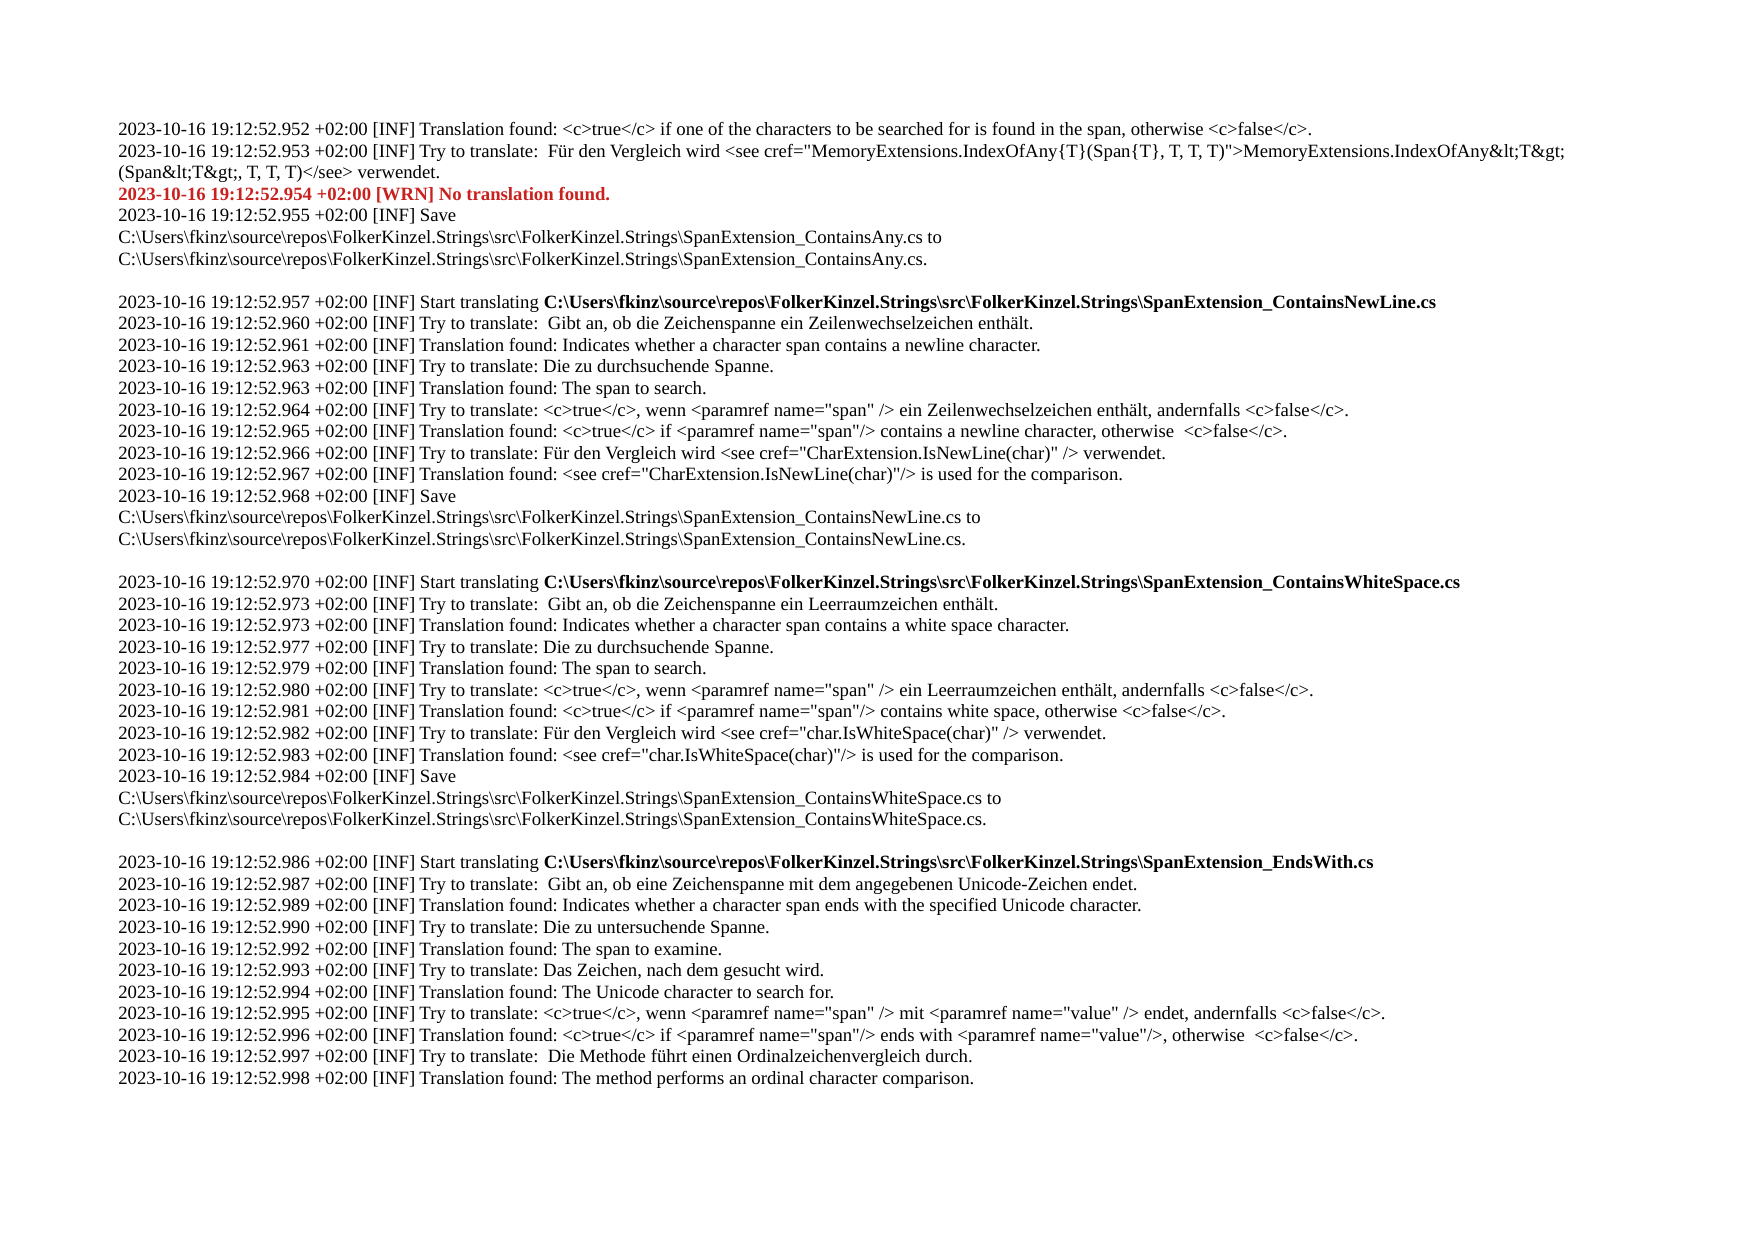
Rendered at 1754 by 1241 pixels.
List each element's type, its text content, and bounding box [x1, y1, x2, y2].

text 2023-10-16 19:12:52.973 +02:00 [INF] Try to translate: Gibt an, ob die Zeichenspanne ein Leerraumzeichen enthält. [118, 592, 1636, 614]
text 2023-10-16 19:12:52.986 +02:00 [INF] Start translating C:\Users\fkinz\source\repos\FolkerKinzel.Strings\src\FolkerKinzel.Strings\SpanExtension_EndsWith.cs [118, 851, 1636, 873]
text 2023-10-16 19:12:52.979 +02:00 [INF] Translation found: The span to search. [118, 657, 1636, 679]
text 2023-10-16 19:12:52.955 +02:00 [INF] Save C:\Users\fkinz\source\repos\FolkerKinzel.Strings\src\FolkerKinzel.Strings\SpanExtension_ContainsAny.cs to C:\Users\fkinz\source\repos\FolkerKinzel.Strings\src\FolkerKinzel.Strings\SpanExtension_ContainsAny.cs. [118, 204, 1636, 269]
text 2023-10-16 19:12:52.961 +02:00 [INF] Translation found: Indicates whether a character span contains a newline character. [118, 334, 1636, 355]
text 2023-10-16 19:12:52.980 +02:00 [INF] Try to translate: <c>true</c>, wenn <paramref name="span" /> ein Leerraumzeichen enthält, andernfalls <c>false</c>. [118, 679, 1636, 700]
text 2023-10-16 19:12:52.982 +02:00 [INF] Try to translate: Für den Vergleich wird <see cref="char.IsWhiteSpace(char)" /> verwendet. [118, 722, 1636, 743]
text 2023-10-16 19:12:52.993 +02:00 [INF] Try to translate: Das Zeichen, nach dem gesucht wird. [118, 959, 1636, 981]
text 2023-10-16 19:12:52.966 +02:00 [INF] Try to translate: Für den Vergleich wird <see cref="CharExtension.IsNewLine(char)" /> verwendet. [118, 442, 1636, 463]
text 2023-10-16 19:12:52.987 +02:00 [INF] Try to translate: Gibt an, ob eine Zeichenspanne mit dem angegebenen Unicode-Zeichen endet. [118, 873, 1636, 894]
text 2023-10-16 19:12:52.990 +02:00 [INF] Try to translate: Die zu untersuchende Spanne. [118, 916, 1636, 937]
text 2023-10-16 19:12:52.973 +02:00 [INF] Translation found: Indicates whether a character span contains a white space character. [118, 614, 1636, 636]
text 2023-10-16 19:12:52.994 +02:00 [INF] Translation found: The Unicode character to search for. [118, 981, 1636, 1002]
text 2023-10-16 19:12:52.963 +02:00 [INF] Translation found: The span to search. [118, 377, 1636, 398]
text 2023-10-16 19:12:52.964 +02:00 [INF] Try to translate: <c>true</c>, wenn <paramref name="span" /> ein Zeilenwechselzeichen enthält, andernfalls <c>false</c>. [118, 398, 1636, 420]
text 2023-10-16 19:12:52.960 +02:00 [INF] Try to translate: Gibt an, ob die Zeichenspanne ein Zeilenwechselzeichen enthält. [118, 312, 1636, 334]
text 2023-10-16 19:12:52.963 +02:00 [INF] Try to translate: Die zu durchsuchende Spanne. [118, 355, 1636, 377]
text 2023-10-16 19:12:52.957 +02:00 [INF] Start translating C:\Users\fkinz\source\repos\FolkerKinzel.Strings\src\FolkerKinzel.Strings\SpanExtension_ContainsNewLine.cs [118, 291, 1636, 312]
text 2023-10-16 19:12:52.992 +02:00 [INF] Translation found: The span to examine. [118, 937, 1636, 959]
text 2023-10-16 19:12:52.977 +02:00 [INF] Try to translate: Die zu durchsuchende Spanne. [118, 636, 1636, 657]
text 2023-10-16 19:12:52.995 +02:00 [INF] Try to translate: <c>true</c>, wenn <paramref name="span" /> mit <paramref name="value" /> endet, andernfalls <c>false</c>. [118, 1002, 1636, 1024]
text 2023-10-16 19:12:52.989 +02:00 [INF] Translation found: Indicates whether a character span ends with the specified Unicode character. [118, 894, 1636, 916]
text 2023-10-16 19:12:52.984 +02:00 [INF] Save C:\Users\fkinz\source\repos\FolkerKinzel.Strings\src\FolkerKinzel.Strings\SpanExtension_ContainsWhiteSpace.cs to C:\Users\fkinz\source\repos\FolkerKinzel.Strings\src\FolkerKinzel.Strings\SpanExtension_ContainsWhiteSpace.cs. [118, 765, 1636, 830]
text 2023-10-16 19:12:52.967 +02:00 [INF] Translation found: <see cref="CharExtension.IsNewLine(char)"/> is used for the comparison. [118, 463, 1636, 485]
text 2023-10-16 19:12:52.996 +02:00 [INF] Translation found: <c>true</c> if <paramref name="span"/> ends with <paramref name="value"/>, otherwise <c>false</c>. [118, 1024, 1636, 1045]
text 2023-10-16 19:12:52.968 +02:00 [INF] Save C:\Users\fkinz\source\repos\FolkerKinzel.Strings\src\FolkerKinzel.Strings\SpanExtension_ContainsNewLine.cs to C:\Users\fkinz\source\repos\FolkerKinzel.Strings\src\FolkerKinzel.Strings\SpanExtension_ContainsNewLine.cs. [118, 485, 1636, 549]
text 2023-10-16 19:12:52.998 +02:00 [INF] Translation found: The method performs an ordinal character comparison. [118, 1067, 1636, 1088]
text 2023-10-16 19:12:52.965 +02:00 [INF] Translation found: <c>true</c> if <paramref name="span"/> contains a newline character, otherwise <c>false</c>. [118, 420, 1636, 442]
text 2023-10-16 19:12:52.983 +02:00 [INF] Translation found: <see cref="char.IsWhiteSpace(char)"/> is used for the comparison. [118, 743, 1636, 765]
text 2023-10-16 19:12:52.953 +02:00 [INF] Try to translate: Für den Vergleich wird <see cref="MemoryExtensions.IndexOfAny{T}(Span{T}, T, T, T)">MemoryExtensions.IndexOfAny&lt;T&gt;(Span&lt;T&gt;, T, T, T)</see> verwendet. [118, 140, 1636, 183]
text 2023-10-16 19:12:52.997 +02:00 [INF] Try to translate: Die Methode führt einen Ordinalzeichenvergleich durch. [118, 1045, 1636, 1067]
text 2023-10-16 19:12:52.954 +02:00 [WRN] No translation found. [118, 183, 1636, 204]
text 2023-10-16 19:12:52.952 +02:00 [INF] Translation found: <c>true</c> if one of the characters to be searched for is found in the span, otherwise <c>false</c>. [118, 118, 1636, 140]
text 2023-10-16 19:12:52.981 +02:00 [INF] Translation found: <c>true</c> if <paramref name="span"/> contains white space, otherwise <c>false</c>. [118, 700, 1636, 722]
text 2023-10-16 19:12:52.970 +02:00 [INF] Start translating C:\Users\fkinz\source\repos\FolkerKinzel.Strings\src\FolkerKinzel.Strings\SpanExtension_ContainsWhiteSpace.cs [118, 571, 1636, 592]
